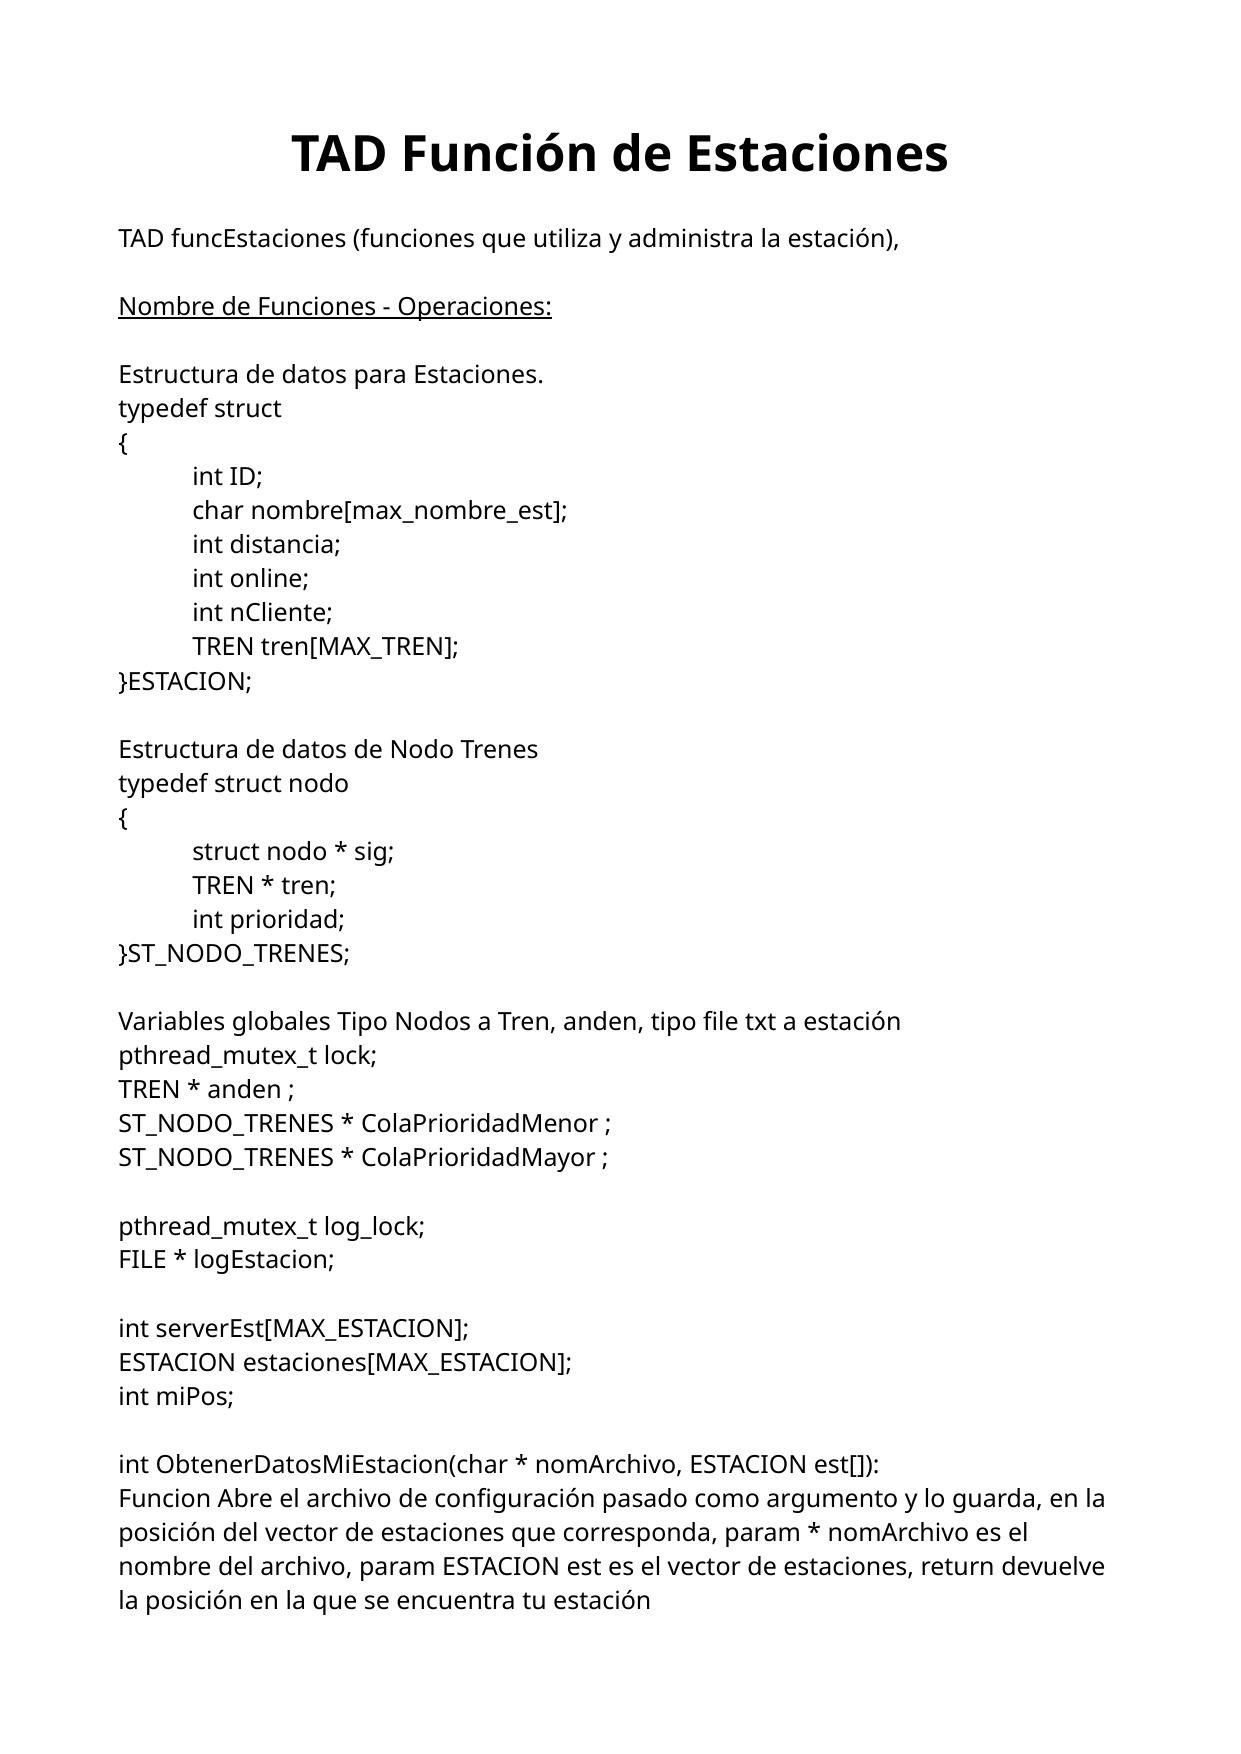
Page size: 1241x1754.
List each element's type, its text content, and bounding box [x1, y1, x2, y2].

text struct nodo * sig; [118, 833, 1122, 867]
text Estructura de datos de Nodo Trenes [118, 731, 1122, 765]
text ST_NODO_TRENES * ColaPrioridadMayor ; [118, 1140, 1122, 1174]
text { [118, 799, 1122, 833]
text int distancia; [118, 527, 1122, 561]
text TAD Función de Estaciones [118, 118, 1122, 186]
text ST_NODO_TRENES * ColaPrioridadMenor ; [118, 1106, 1122, 1140]
text int serverEst[MAX_ESTACION]; [118, 1310, 1122, 1344]
text int ObtenerDatosMiEstacion(char * nomArchivo, ESTACION est[]): [118, 1447, 1122, 1481]
text }ST_NODO_TRENES; [118, 936, 1122, 970]
text pthread_mutex_t lock; [118, 1038, 1122, 1072]
text Funcion Abre el archivo de configuración pasado como argumento y lo guarda, en la posición del vector de estaciones que corresponda, param * nomArchivo es el nombre del archivo, param ESTACION est es el vector de estaciones, return devuelve la posición en la que se encuentra tu estación [118, 1481, 1122, 1617]
text typedef struct [118, 391, 1122, 425]
text typedef struct nodo [118, 765, 1122, 799]
text TREN tren[MAX_TREN]; [118, 629, 1122, 663]
text Estructura de datos para Estaciones. [118, 357, 1122, 391]
text Nombre de Funciones - Operaciones: [118, 288, 1122, 322]
text int online; [118, 561, 1122, 595]
text TREN * anden ; [118, 1072, 1122, 1106]
text ESTACION estaciones[MAX_ESTACION]; [118, 1344, 1122, 1378]
text FILE * logEstacion; [118, 1242, 1122, 1276]
text int ID; [118, 459, 1122, 493]
text }ESTACION; [118, 663, 1122, 697]
text pthread_mutex_t log_lock; [118, 1208, 1122, 1242]
text int prioridad; [118, 902, 1122, 936]
text TREN * tren; [118, 867, 1122, 902]
text int miPos; [118, 1378, 1122, 1412]
text TAD funcEstaciones (funciones que utiliza y administra la estación), [118, 220, 1122, 254]
text Variables globales Tipo Nodos a Tren, anden, tipo file txt a estación [118, 1004, 1122, 1038]
text char nombre[max_nombre_est]; [118, 493, 1122, 527]
text { [118, 425, 1122, 459]
text int nCliente; [118, 595, 1122, 629]
